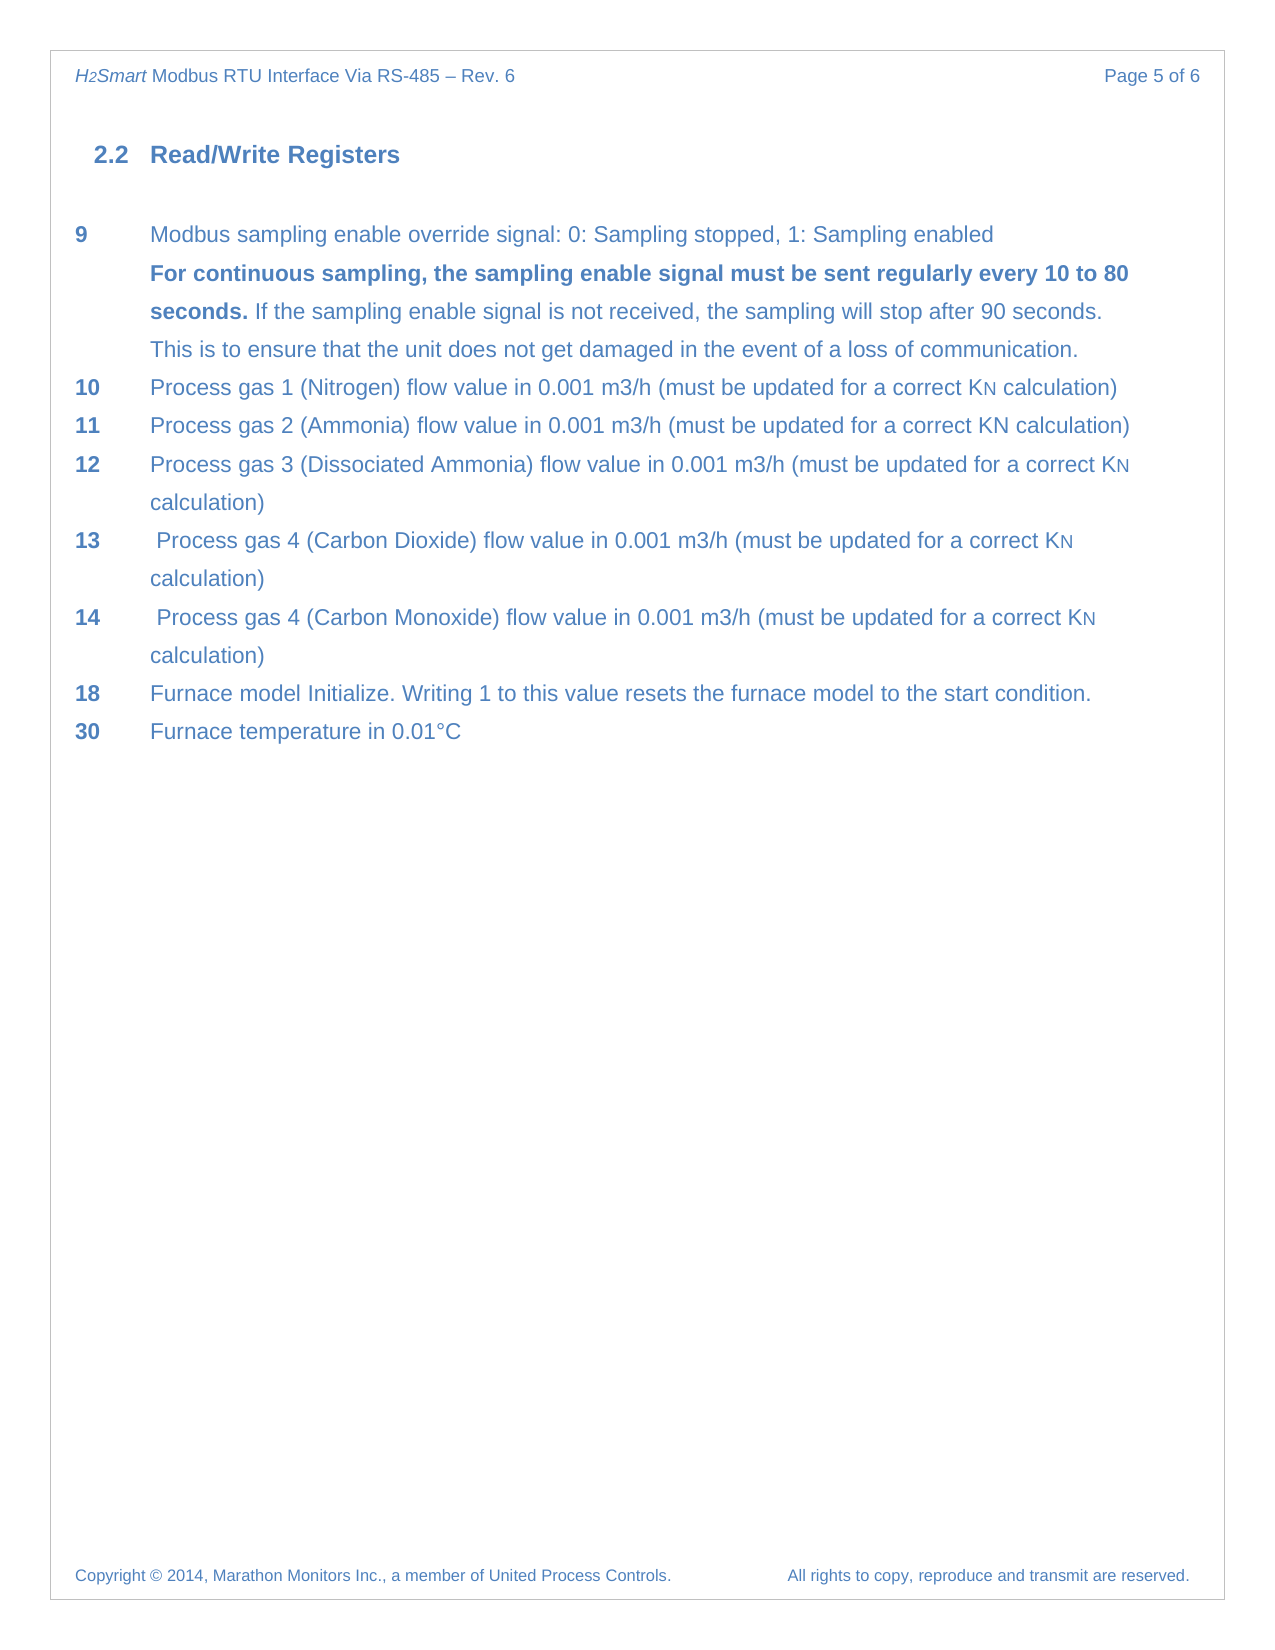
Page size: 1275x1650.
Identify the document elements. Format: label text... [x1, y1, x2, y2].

text 9 Modbus sampling enable override signal: 0: Sampling stopped, 1: Sampling enabled [75, 221, 1202, 248]
text H2Smart Modbus RTU Interface Via RS-485 – Rev. 6 Page 5 of 6 [75, 65, 1202, 87]
text For continuous sampling, the sampling enable signal must be sent regularly every 10 to 80 seconds. If the sampling enable signal is not received, the sampling will stop after 90 seconds. This is to ensure that the unit does not get damaged in the event of a loss of communication. [150, 260, 1145, 362]
text calculation) [150, 489, 1202, 515]
text 14 Process gas 4 (Carbon Monoxide) flow value in 0.001 m3/h (must be updated for a correct KN calculation) [75, 603, 1106, 668]
text 10 Process gas 1 (Nitrogen) flow value in 0.001 m3/h (must be updated for a correct KN calculation) 11 Process gas 2 (Ammonia) flow value in 0.001 m3/h (must be updated for a correct KN calculation) 12 Process gas 3 (Dissociated Ammonia) flow value in 0.001 m3/h (must be updated for a correct KN [75, 374, 1147, 477]
text 13 Process gas 4 (Carbon Dioxide) flow value in 0.001 m3/h (must be updated for a correct KN calculation) [75, 527, 1083, 592]
text Copyright © 2014, Marathon Monitors Inc., a member of United Process Controls. All rights to copy, reproduce and transmit are reserved. [75, 1566, 1202, 1585]
text 18 Furnace model Initialize. Writing 1 to this value resets the furnace model to the start condition. 30 Furnace temperature in 0.01°C [75, 680, 1108, 744]
text 2.2 Read/Write Registers [94, 139, 1202, 168]
